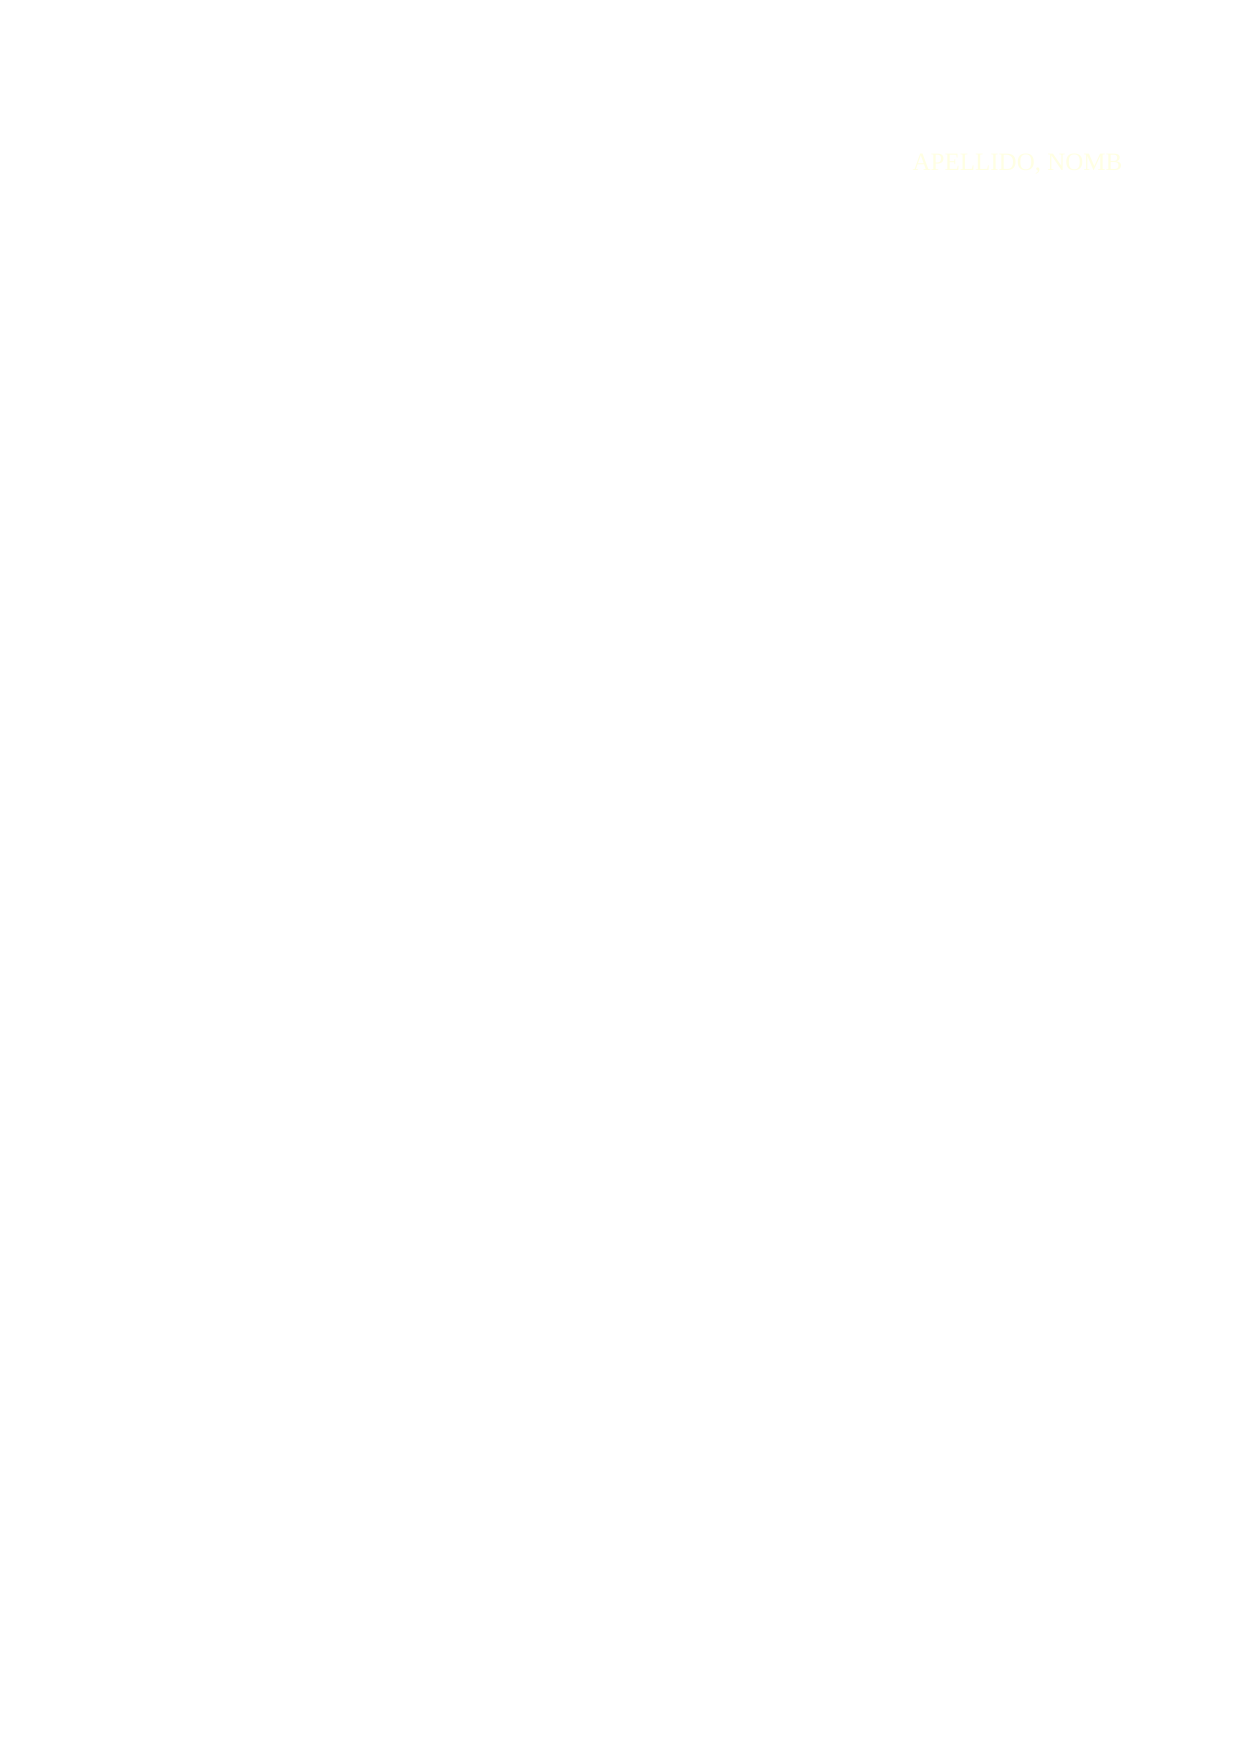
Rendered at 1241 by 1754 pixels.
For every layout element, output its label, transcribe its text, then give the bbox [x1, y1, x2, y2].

text APELLIDO, NOMB [118, 147, 1122, 176]
